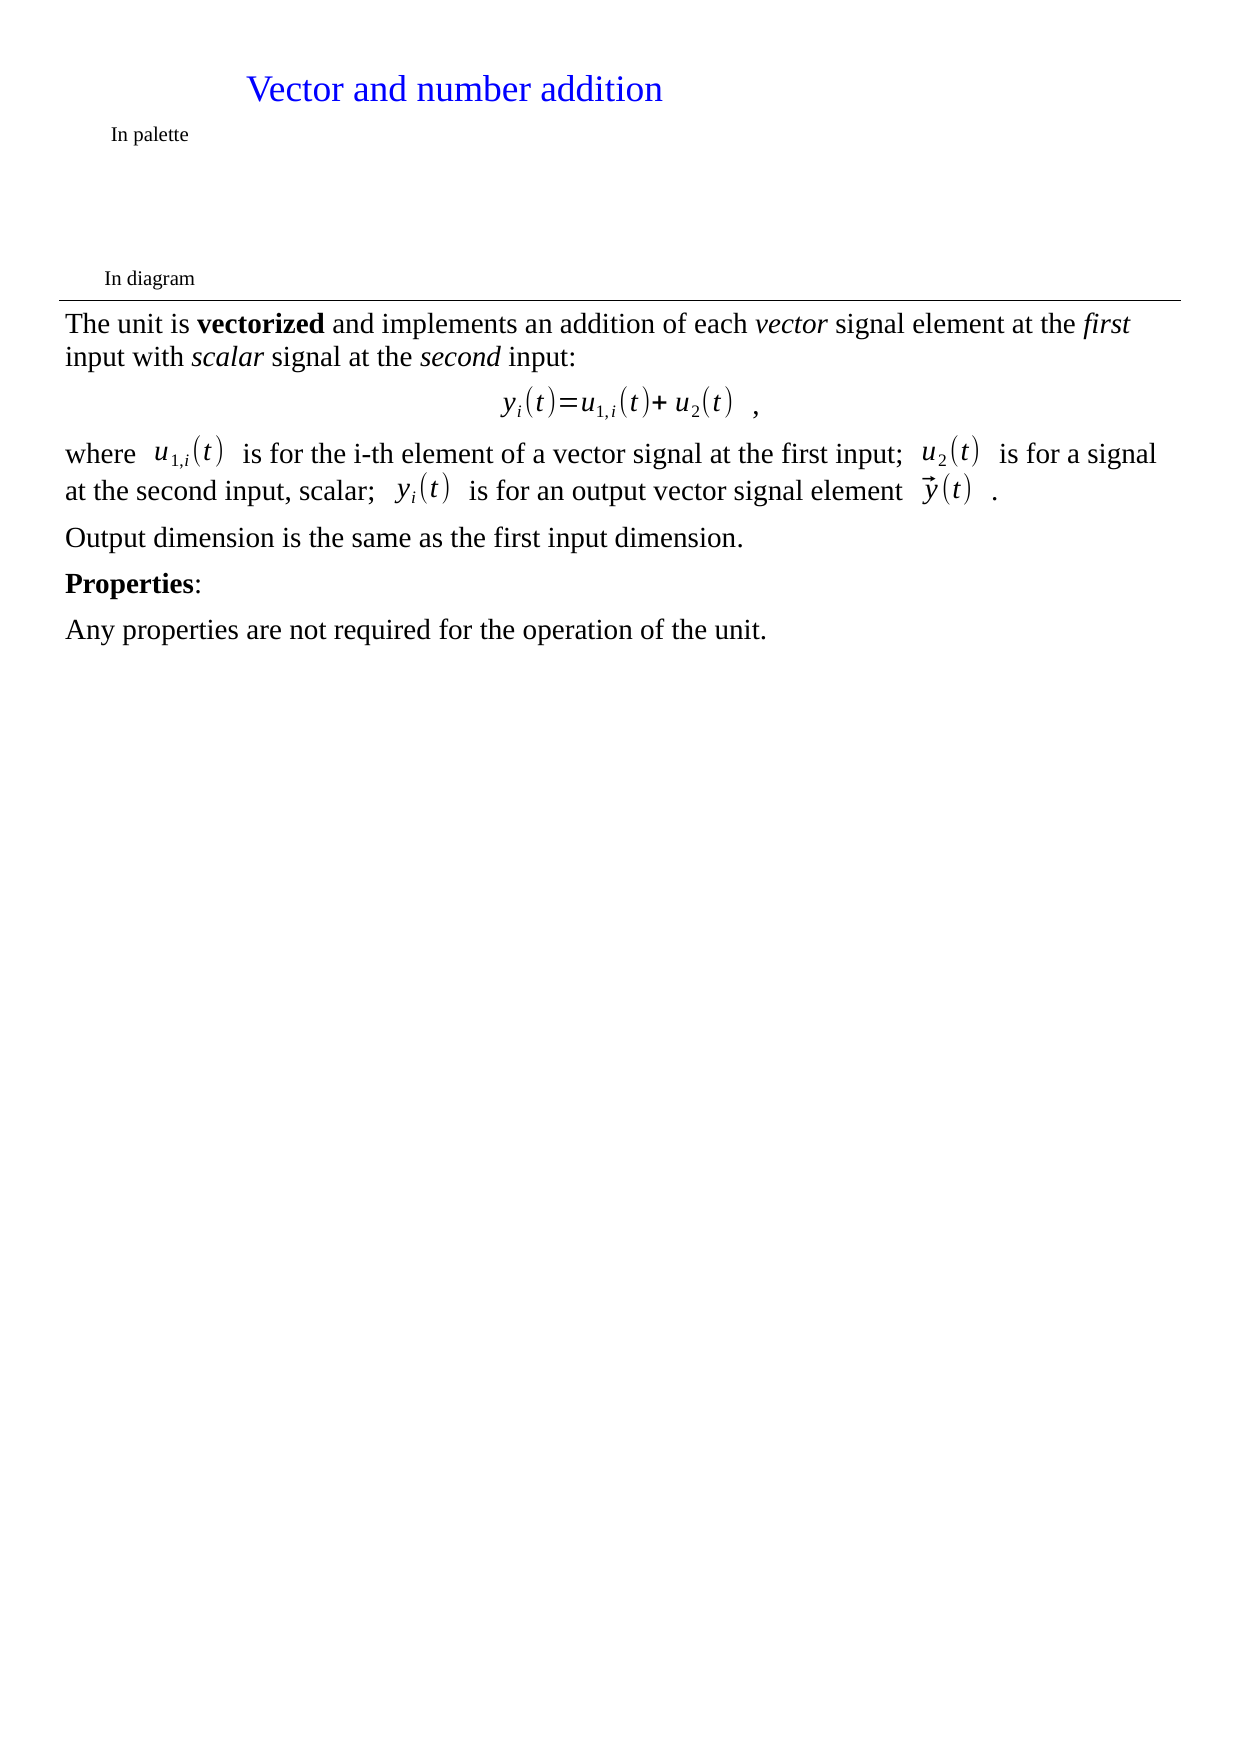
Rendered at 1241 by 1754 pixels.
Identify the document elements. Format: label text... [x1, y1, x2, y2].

table_cell [240, 260, 1181, 300]
table_cell [240, 116, 1181, 156]
table_cell [59, 156, 240, 260]
table_cell [240, 156, 1181, 260]
table_header Vector and number addition [240, 59, 1181, 116]
table_cell The unit is vectorized and implements an addition of each vector signal element at the first input with scalar signal at the second input: , whereis for the i-th element of a vector signal at the first input;is for a signal at the second input, scalar;is for an output vector signal element. Output dimension is the same as the first input dimension. Properties: Any properties are not required for the operation of the unit. [59, 301, 1181, 664]
table_header [59, 59, 240, 116]
table_cell In palette [59, 116, 240, 156]
table_cell In diagram [59, 260, 240, 300]
